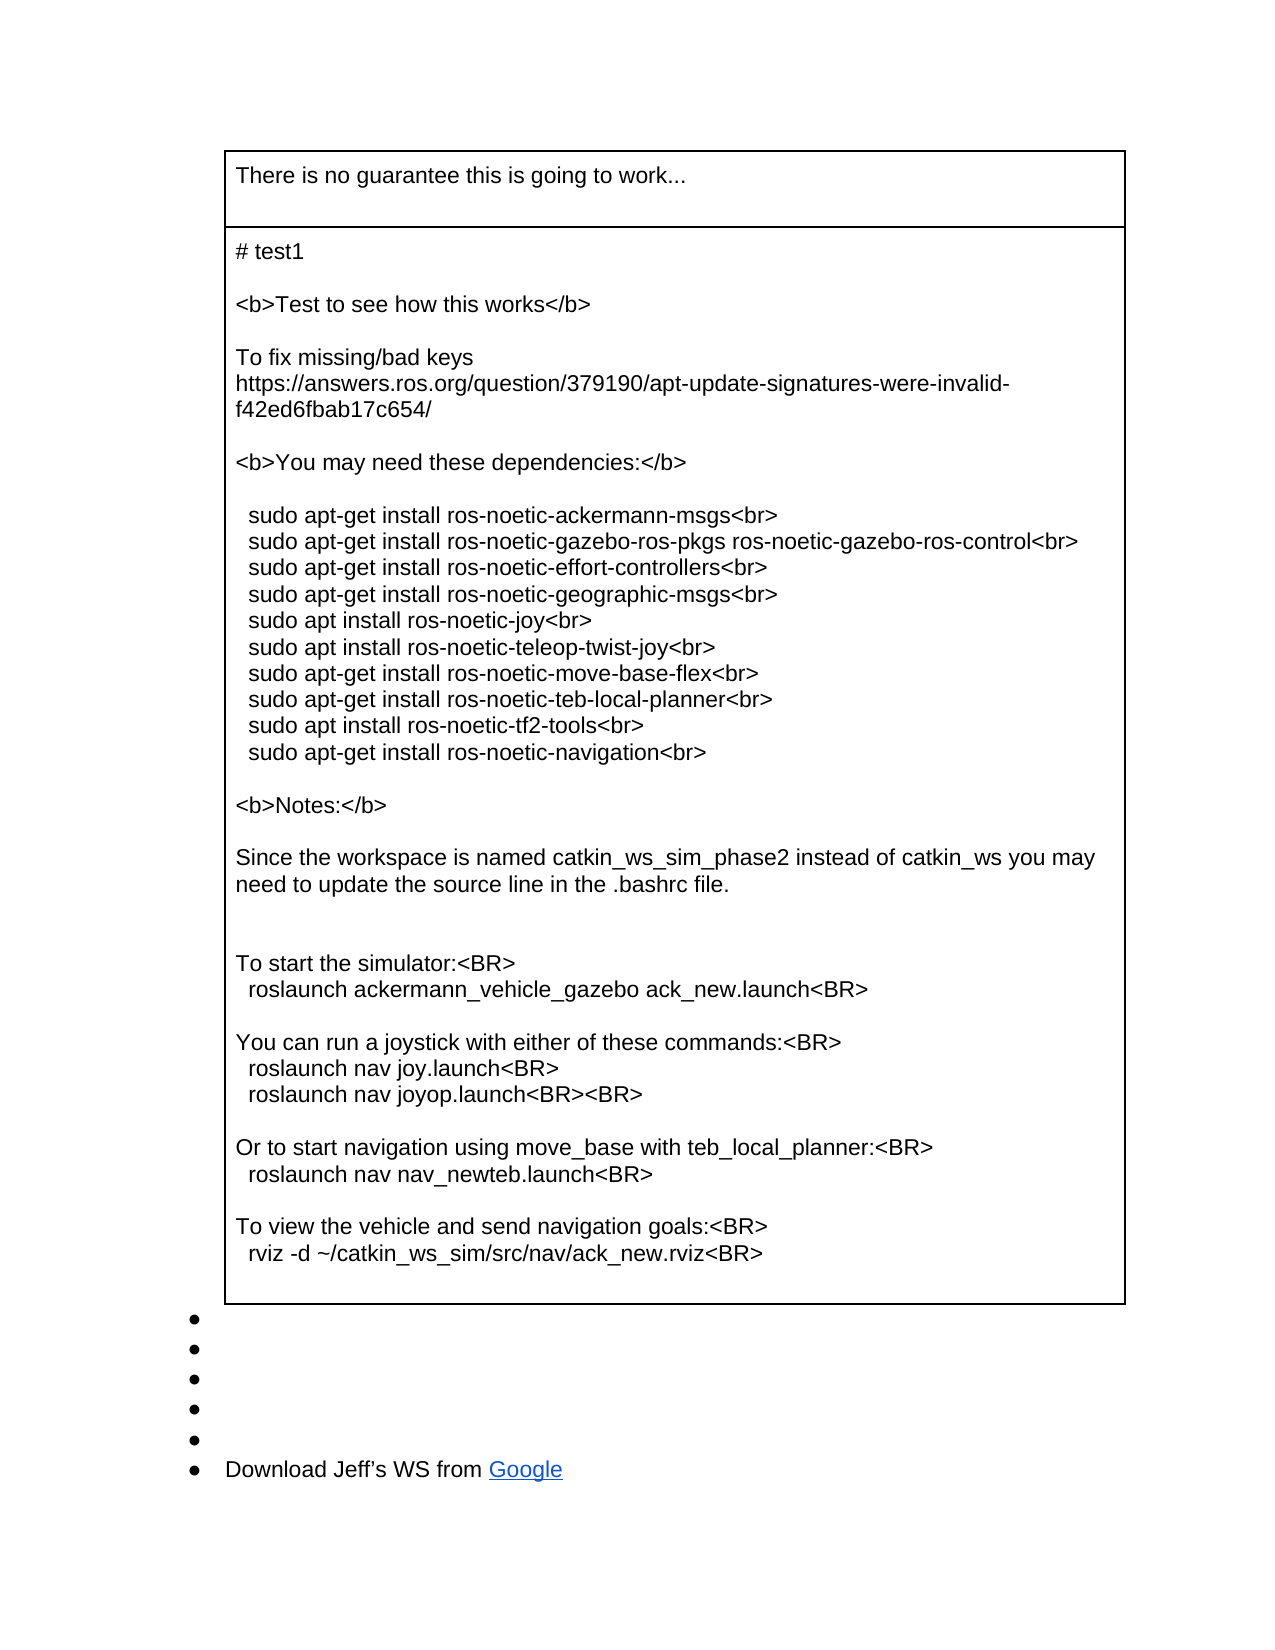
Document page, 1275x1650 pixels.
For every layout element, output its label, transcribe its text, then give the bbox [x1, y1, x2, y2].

list Download Jeff’s WS from Google [187, 1456, 1125, 1482]
table_cell # test1 <b>Test to see how this works</b> To fix missing/bad keys https://answers.ros.org/question/379190/apt-update-signatures-were-invalid-f42ed6fbab17c654/ <b>You may need these dependencies:</b> sudo apt-get install ros-noetic-ackermann-msgs<br> sudo apt-get install ros-noetic-gazebo-ros-pkgs ros-noetic-gazebo-ros-control<br> sudo apt-get install ros-noetic-effort-controllers<br> sudo apt-get install ros-noetic-geographic-msgs<br> sudo apt install ros-noetic-joy<br> sudo apt install ros-noetic-teleop-twist-joy<br> sudo apt-get install ros-noetic-move-base-flex<br> sudo apt-get install ros-noetic-teb-local-planner<br> sudo apt install ros-noetic-tf2-tools<br> sudo apt-get install ros-noetic-navigation<br> <b>Notes:</b> Since the workspace is named catkin_ws_sim_phase2 instead of catkin_ws you may need to update the source line in the .bashrc file. To start the simulator:<BR> roslaunch ackermann_vehicle_gazebo ack_new.launch<BR> You can run a joystick with either of these commands:<BR> roslaunch nav joy.launch<BR> roslaunch nav joyop.launch<BR><BR> Or to start navigation using move_base with teb_local_planner:<BR> roslaunch nav nav_newteb.launch<BR> To view the vehicle and send navigation goals:<BR> rviz -d ~/catkin_ws_sim/src/nav/ack_new.rviz<BR> [226, 228, 1124, 1303]
table_cell There is no guarantee this is going to work... [226, 152, 1124, 226]
